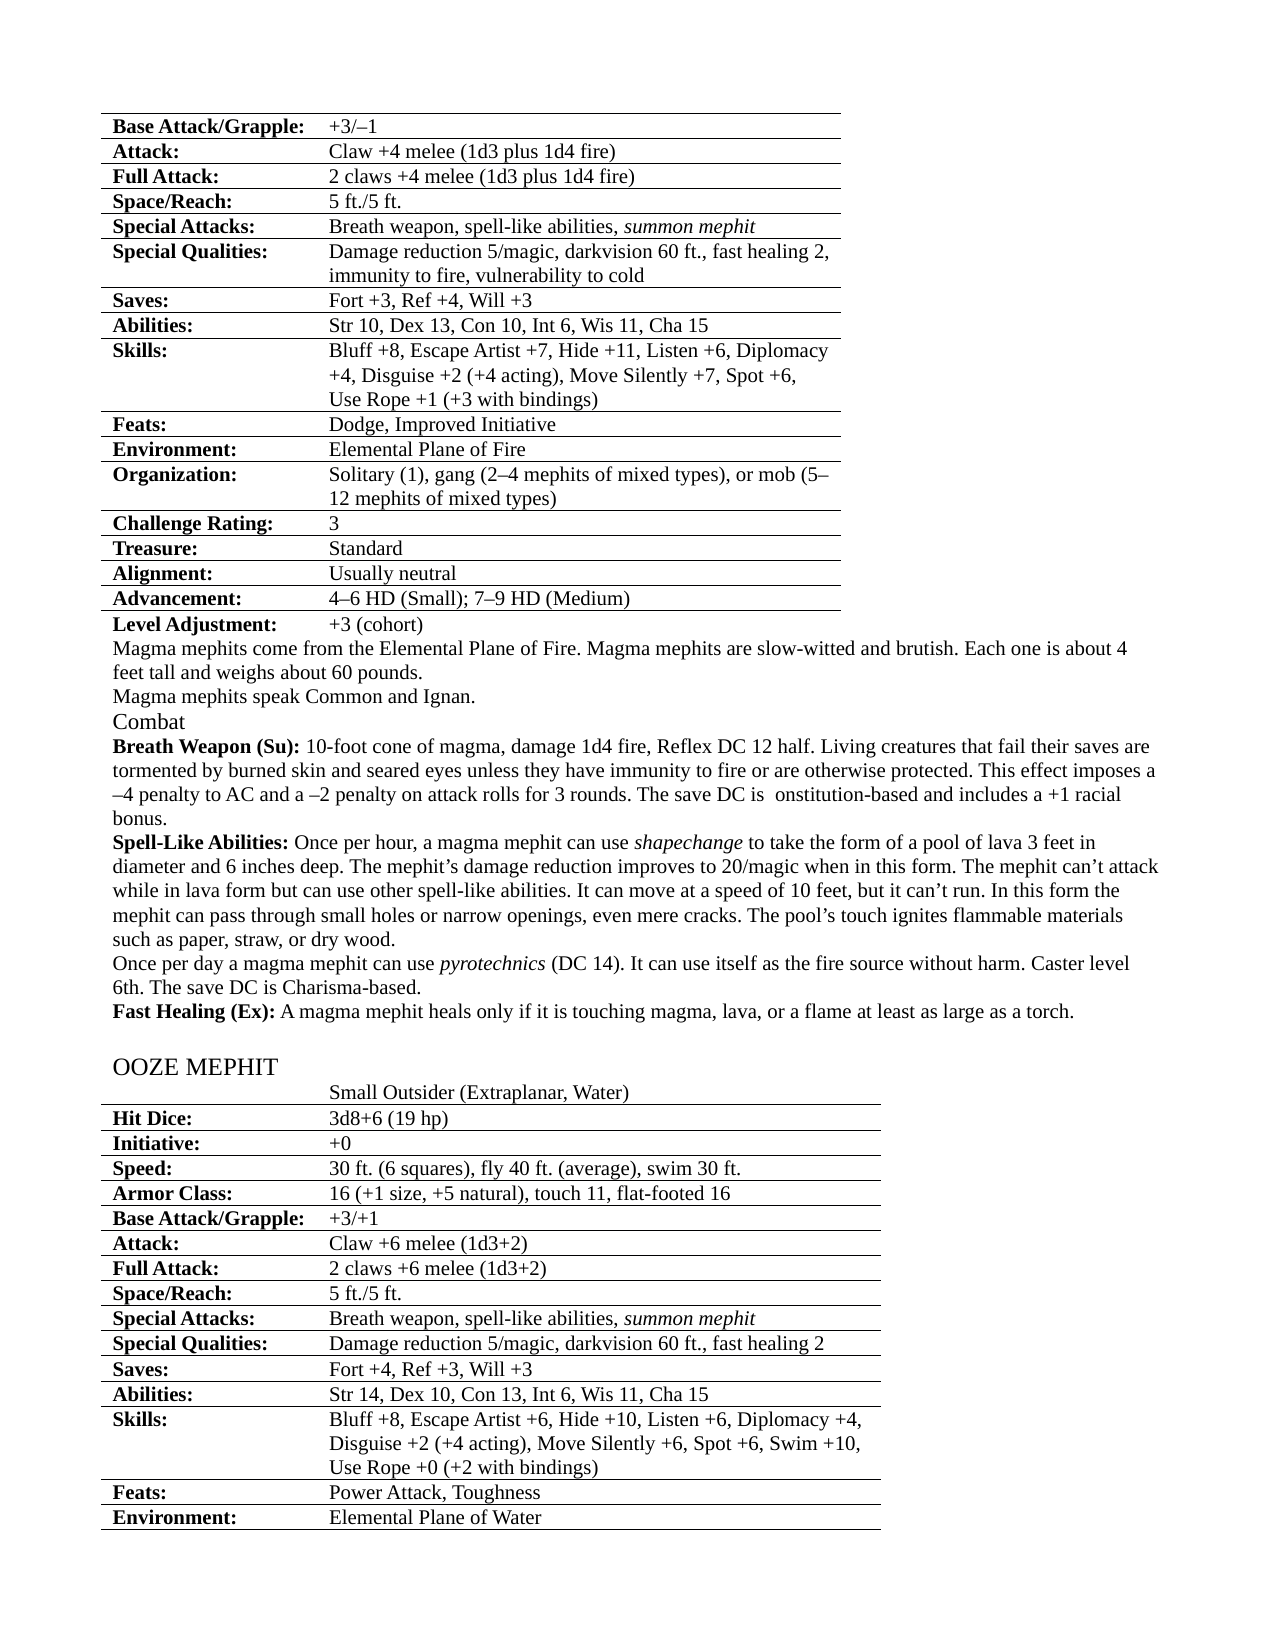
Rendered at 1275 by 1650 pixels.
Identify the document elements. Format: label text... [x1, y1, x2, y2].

table_cell Space/Reach: [101, 1281, 318, 1305]
table_cell Str 14, Dex 10, Con 13, Int 6, Wis 11, Cha 15 [318, 1382, 881, 1406]
text Once per day a magma mephit can use pyrotechnics (DC 14). It can use itself as the fire source without harm. Caster level 6th. The save DC is Charisma-based. [112, 951, 1162, 999]
table_cell Environment: [101, 437, 317, 461]
table_cell +3/–1 [318, 114, 841, 138]
table_cell Environment: [101, 1505, 318, 1529]
table_cell Level Adjustment: [101, 611, 317, 636]
table_cell Advancement: [101, 586, 317, 610]
table_cell 5 ft./5 ft. [318, 1281, 881, 1305]
table_cell Space/Reach: [101, 189, 317, 213]
table_cell 5 ft./5 ft. [318, 189, 841, 213]
table_cell Usually neutral [318, 561, 841, 585]
table_cell Speed: [101, 1156, 318, 1180]
table_cell Treasure: [101, 536, 317, 560]
table_cell Standard [318, 536, 841, 560]
table_cell Attack: [101, 139, 317, 163]
table_cell Str 10, Dex 13, Con 10, Int 6, Wis 11, Cha 15 [318, 313, 841, 337]
table_cell Skills: [101, 1407, 318, 1479]
table_cell Full Attack: [101, 1256, 318, 1280]
table_cell Abilities: [101, 313, 317, 337]
table_cell Base Attack/Grapple: [101, 114, 317, 138]
table_cell Special Qualities: [101, 1331, 318, 1355]
table_cell 30 ft. (6 squares), fly 40 ft. (average), swim 30 ft. [318, 1156, 881, 1180]
table_cell +3 (cohort) [318, 611, 841, 636]
table_cell Saves: [101, 1356, 318, 1381]
table_cell +3/+1 [318, 1206, 881, 1230]
table_cell Alignment: [101, 561, 317, 585]
table_cell Breath weapon, spell-like abilities, summon mephit [318, 214, 841, 238]
table_cell Breath weapon, spell-like abilities, summon mephit [318, 1306, 881, 1330]
table_cell Solitary (1), gang (2–4 mephits of mixed types), or mob (5–12 mephits of mixed types) [318, 462, 841, 510]
table_cell Initiative: [101, 1131, 318, 1154]
table_cell Feats: [101, 412, 317, 436]
table_cell Damage reduction 5/magic, darkvision 60 ft., fast healing 2, immunity to fire, vulnerability to cold [318, 239, 841, 287]
table_cell Special Qualities: [101, 239, 317, 287]
text Fast Healing (Ex): A magma mephit heals only if it is touching magma, lava, or a flame at least as large as a torch. [112, 999, 1162, 1023]
table_cell Elemental Plane of Water [318, 1505, 881, 1529]
table_cell Special Attacks: [101, 214, 317, 238]
text Breath Weapon (Su): 10-foot cone of magma, damage 1d4 fire, Reflex DC 12 half. Living creatures that fail their saves are tormented by burned skin and seared eyes unless they have immunity to fire or are otherwise protected. This effect imposes a –4 penalty to AC and a –2 penalty on attack rolls for 3 rounds. The save DC is onstitution-based and includes a +1 racial bonus. [112, 734, 1162, 830]
table_cell Special Attacks: [101, 1306, 318, 1330]
text Magma mephits speak Common and Ignan. [112, 684, 1162, 708]
table_cell Claw +6 melee (1d3+2) [318, 1231, 881, 1255]
table_cell Bluff +8, Escape Artist +7, Hide +11, Listen +6, Diplomacy +4, Disguise +2 (+4 acting), Move Silently +7, Spot +6, Use Rope +1 (+3 with bindings) [318, 339, 841, 411]
table_cell +0 [318, 1131, 881, 1154]
table_cell Armor Class: [101, 1181, 318, 1205]
table_cell Damage reduction 5/magic, darkvision 60 ft., fast healing 2 [318, 1331, 881, 1355]
table_cell Bluff +8, Escape Artist +6, Hide +10, Listen +6, Diplomacy +4, Disguise +2 (+4 acting), Move Silently +6, Spot +6, Swim +10, Use Rope +0 (+2 with bindings) [318, 1407, 881, 1479]
table_cell Attack: [101, 1231, 318, 1255]
table_cell Feats: [101, 1480, 318, 1504]
table_cell Elemental Plane of Fire [318, 437, 841, 461]
table_header Small Outsider (Extraplanar, Water) [318, 1080, 881, 1104]
table_cell Claw +4 melee (1d3 plus 1d4 fire) [318, 139, 841, 163]
table_cell Full Attack: [101, 164, 317, 188]
table_cell 2 claws +4 melee (1d3 plus 1d4 fire) [318, 164, 841, 188]
table_cell Dodge, Improved Initiative [318, 412, 841, 436]
table_cell 3 [318, 511, 841, 535]
text Combat [112, 708, 1162, 734]
table_cell Base Attack/Grapple: [101, 1206, 318, 1230]
table_cell Challenge Rating: [101, 511, 317, 535]
text Spell-Like Abilities: Once per hour, a magma mephit can use shapechange to take the form of a pool of lava 3 feet in diameter and 6 inches deep. The mephit’s damage reduction improves to 20/magic when in this form. The mephit can’t attack while in lava form but can use other spell-like abilities. It can move at a speed of 10 feet, but it can’t run. In this form the mephit can pass through small holes or narrow openings, even mere cracks. The pool’s touch ignites flammable materials such as paper, straw, or dry wood. [112, 830, 1162, 951]
table_header [101, 1080, 318, 1104]
table_cell Organization: [101, 462, 317, 510]
table_cell Saves: [101, 288, 317, 312]
table_cell Power Attack, Toughness [318, 1480, 881, 1504]
table_cell Abilities: [101, 1382, 318, 1406]
table_cell Hit Dice: [101, 1105, 318, 1129]
text OOZE MEPHIT [112, 1052, 1162, 1080]
table_cell 3d8+6 (19 hp) [318, 1105, 881, 1129]
table_cell Fort +3, Ref +4, Will +3 [318, 288, 841, 312]
text Magma mephits come from the Elemental Plane of Fire. Magma mephits are slow-witted and brutish. Each one is about 4 feet tall and weighs about 60 pounds. [112, 636, 1162, 684]
table_cell 4–6 HD (Small); 7–9 HD (Medium) [318, 586, 841, 610]
table_cell 2 claws +6 melee (1d3+2) [318, 1256, 881, 1280]
table_cell Fort +4, Ref +3, Will +3 [318, 1356, 881, 1381]
table_cell Skills: [101, 339, 317, 411]
table_cell 16 (+1 size, +5 natural), touch 11, flat-footed 16 [318, 1181, 881, 1205]
